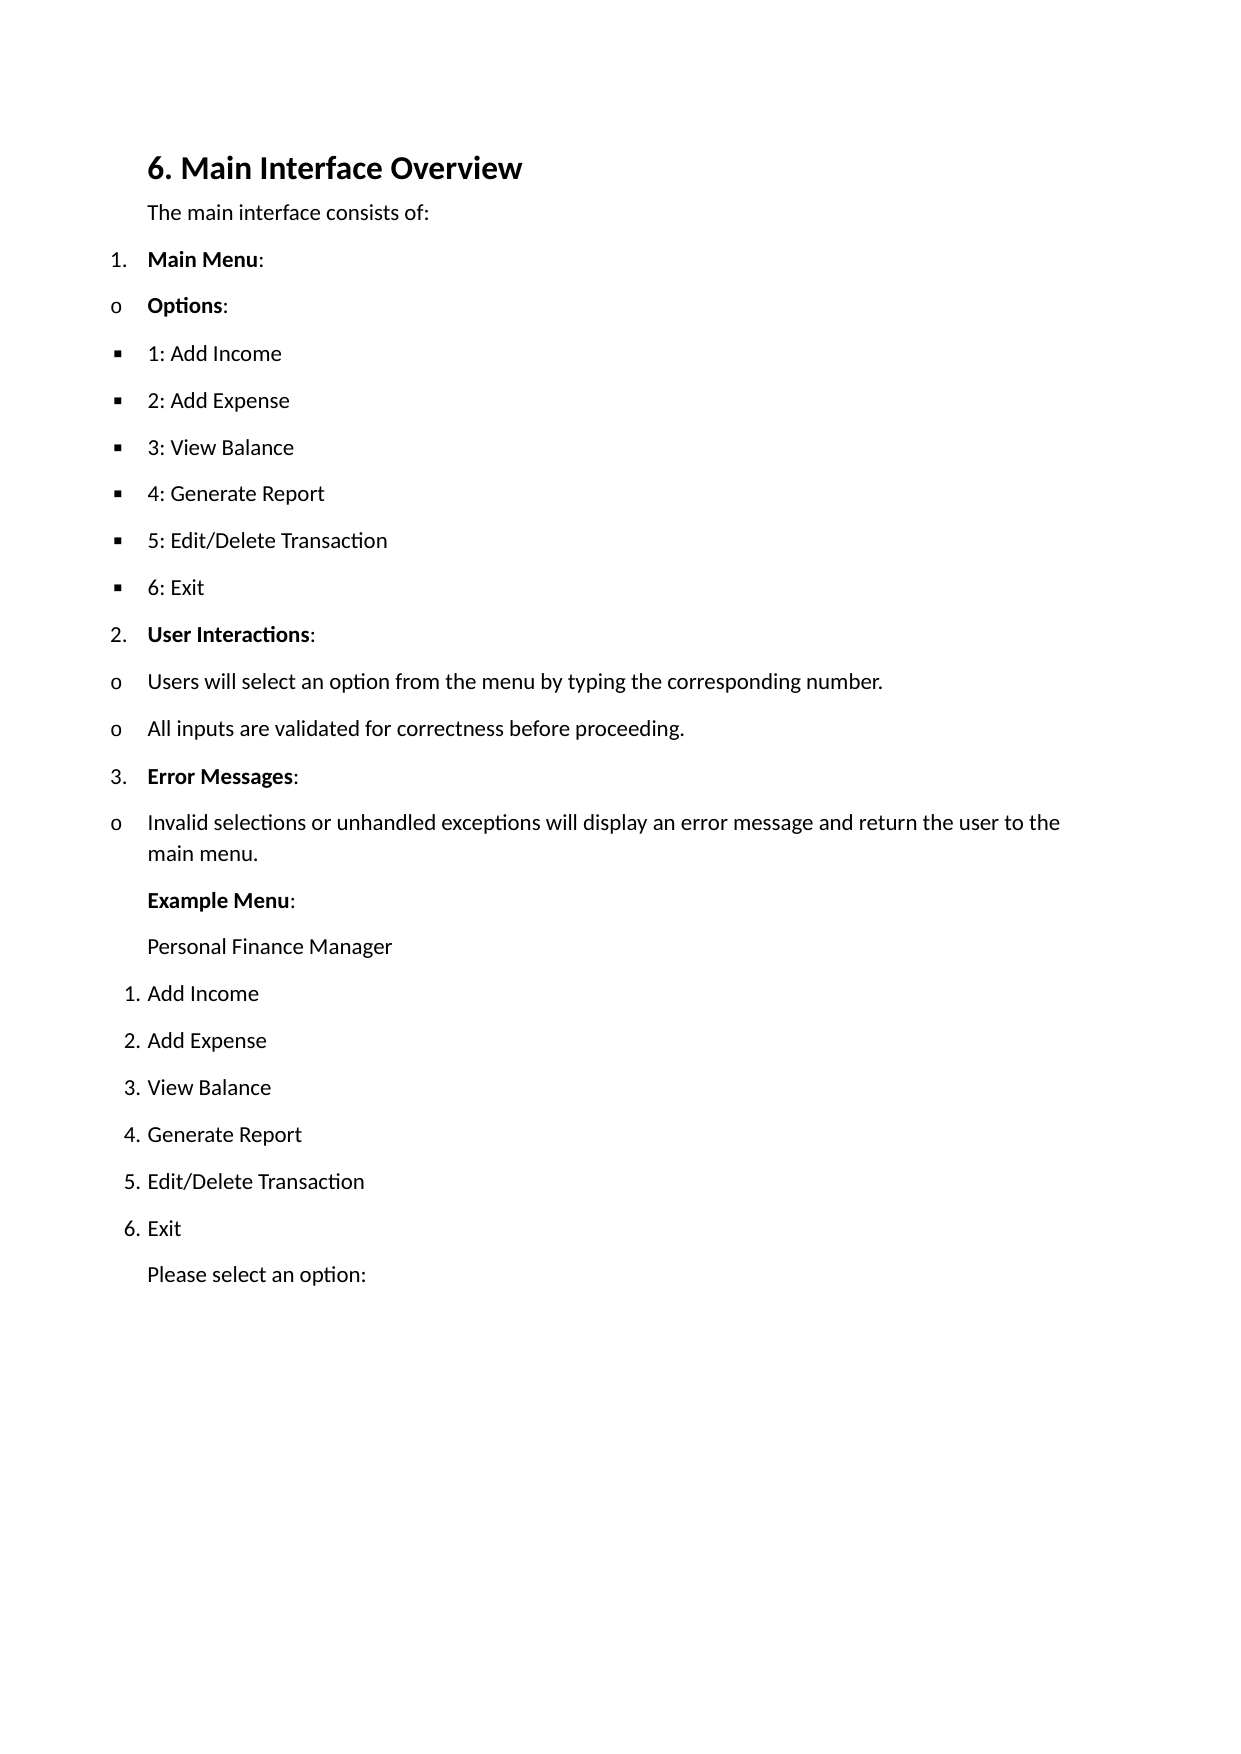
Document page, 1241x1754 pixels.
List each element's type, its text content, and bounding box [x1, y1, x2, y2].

text Please select an option: [147, 1261, 499, 1288]
list Exit [123, 1214, 1097, 1242]
text Example Menu: [147, 886, 1097, 914]
list Invalid selections or unhandled exceptions will display an error message and return the user to the main menu. [110, 808, 1097, 867]
list User Interactions: [110, 620, 1097, 648]
list Options: [110, 292, 1097, 320]
list Main Menu: [110, 245, 1097, 273]
list Users will select an option from the menu by typing the corresponding number. [110, 667, 1097, 695]
list Add Income [123, 979, 1097, 1007]
list 1: Add Income [110, 339, 1097, 367]
list Edit/Delete Transaction [123, 1167, 1097, 1195]
text The main interface consists of: [147, 198, 1097, 226]
list Error Messages: [110, 762, 1097, 790]
list Add Expense [123, 1026, 1097, 1054]
list 4: Generate Report [110, 479, 1097, 507]
list View Balance [123, 1073, 1097, 1101]
list 3: View Balance [110, 433, 1097, 461]
list 5: Edit/Delete Transaction [110, 526, 1097, 554]
list 2: Add Expense [110, 386, 1097, 414]
list 6: Exit [110, 573, 1097, 601]
text Personal Finance Manager [147, 932, 1097, 960]
subtitle 6. Main Interface Overview [147, 147, 1097, 188]
list All inputs are validated for correctness before proceeding. [110, 714, 1097, 743]
list Generate Report [123, 1120, 1097, 1148]
